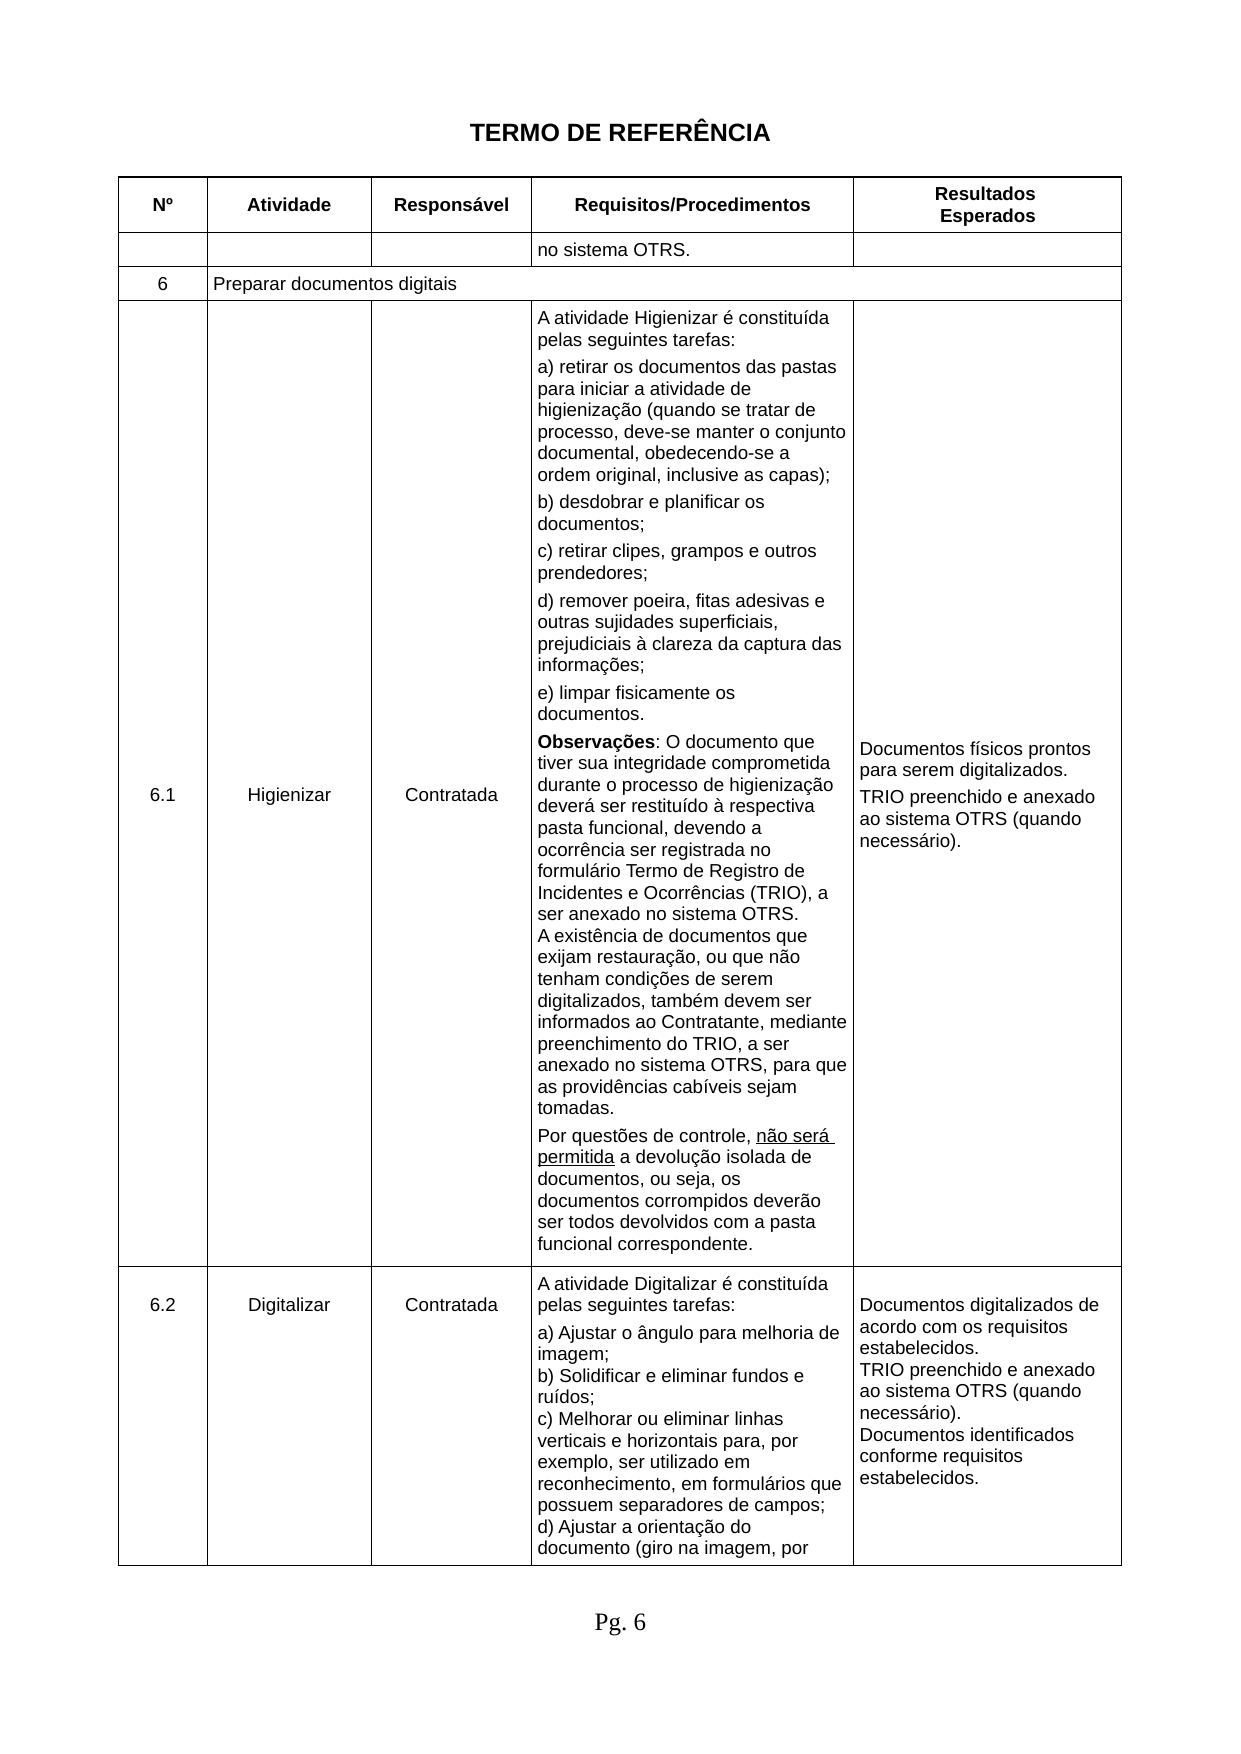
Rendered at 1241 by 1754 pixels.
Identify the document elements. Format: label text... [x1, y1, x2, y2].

table_cell 6 [119, 267, 207, 300]
table_cell 6.2 [119, 1267, 207, 1564]
table_cell A atividade Digitalizar é constituída pelas seguintes tarefas: a) Ajustar o ângulo para melhoria de imagem; b) Solidificar e eliminar fundos e ruídos; c) Melhorar ou eliminar linhas verticais e horizontais para, por exemplo, ser utilizado em reconhecimento, em formulários que possuem separadores de campos; d) Ajustar a orientação do documento (giro na imagem, por [532, 1267, 853, 1564]
table_cell Higienizar [208, 301, 371, 1266]
table_header Resultados Esperados [854, 178, 1121, 232]
table_cell Digitalizar [208, 1267, 371, 1564]
table_header Nº [119, 178, 207, 232]
table_cell [854, 233, 1121, 266]
table_cell Documentos físicos prontos para serem digitalizados. TRIO preenchido e anexado ao sistema OTRS (quando necessário). [854, 301, 1121, 1266]
table_cell 6.1 [119, 301, 207, 1266]
table_cell Preparar documentos digitais [208, 267, 1121, 300]
table_cell no sistema OTRS. [532, 233, 853, 266]
table_cell Contratada [372, 1267, 531, 1564]
table_header Requisitos/Procedimentos [532, 178, 853, 232]
table_cell Documentos digitalizados de acordo com os requisitos estabelecidos. TRIO preenchido e anexado ao sistema OTRS (quando necessário). Documentos identificados conforme requisitos estabelecidos. [854, 1267, 1121, 1564]
table_cell A atividade Higienizar é constituída pelas seguintes tarefas: a) retirar os documentos das pastas para iniciar a atividade de higienização (quando se tratar de processo, deve-se manter o conjunto documental, obedecendo-se a ordem original, inclusive as capas); b) desdobrar e planificar os documentos; c) retirar clipes, grampos e outros prendedores; d) remover poeira, fitas adesivas e outras sujidades superficiais, prejudiciais à clareza da captura das informações; e) limpar fisicamente os documentos. Observações: O documento que tiver sua integridade comprometida durante o processo de higienização deverá ser restituído à respectiva pasta funcional, devendo a ocorrência ser registrada no formulário Termo de Registro de Incidentes e Ocorrências (TRIO), a ser anexado no sistema OTRS. A existência de documentos que exijam restauração, ou que não tenham condições de serem digitalizados, também devem ser informados ao Contratante, mediante preenchimento do TRIO, a ser anexado no sistema OTRS, para que as providências cabíveis sejam tomadas. Por questões de controle, não será permitida a devolução isolada de documentos, ou seja, os documentos corrompidos deverão ser todos devolvidos com a pasta funcional correspondente. [532, 301, 853, 1266]
table_cell [208, 233, 371, 266]
table_cell [372, 233, 531, 266]
table_cell Contratada [372, 301, 531, 1266]
table_cell [119, 233, 207, 266]
table_header Atividade [208, 178, 371, 232]
table_header Responsável [372, 178, 531, 232]
